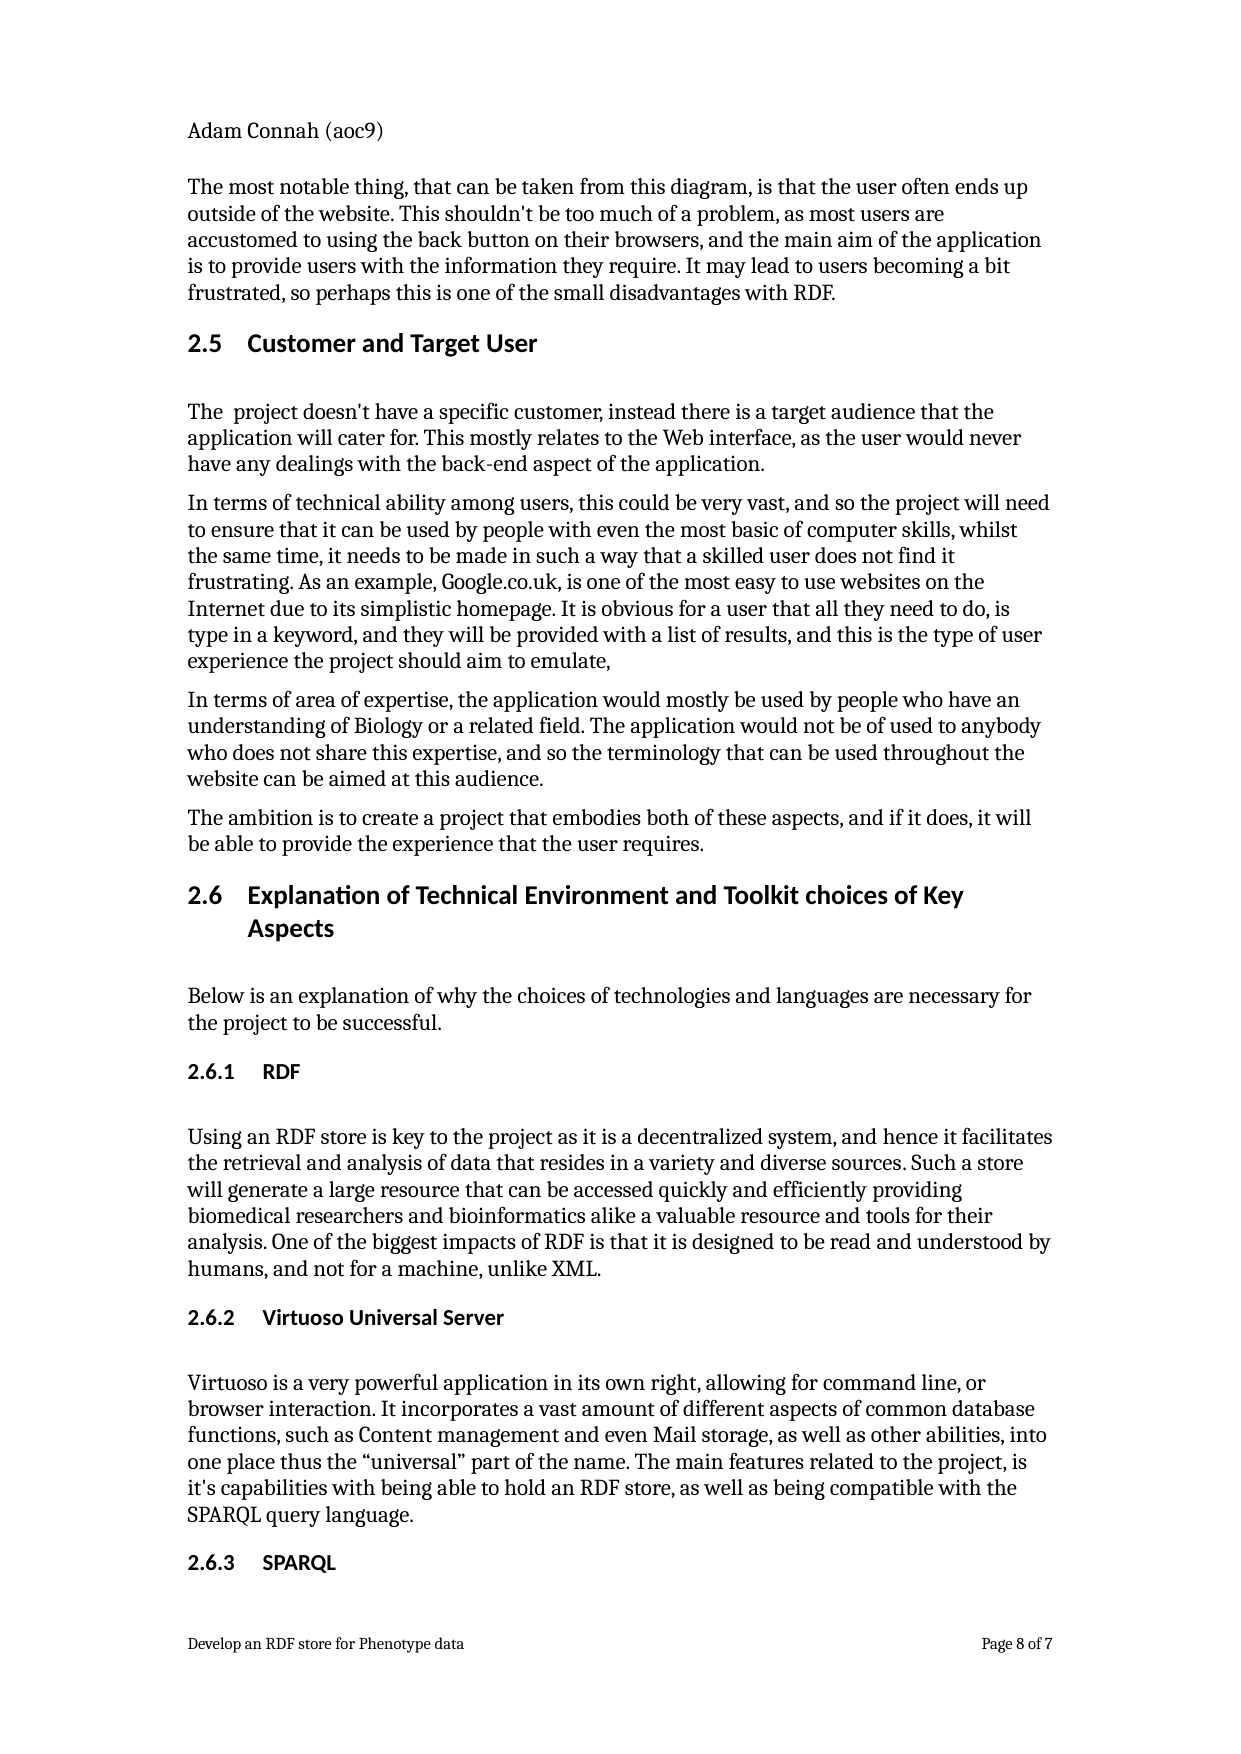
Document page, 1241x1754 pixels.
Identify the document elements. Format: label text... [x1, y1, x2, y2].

subtitle Virtuoso Universal Server [187, 1303, 1053, 1331]
subtitle RDF [187, 1057, 1053, 1085]
text Virtuoso is a very powerful application in its own right, allowing for command line, or browser interaction. It incorporates a vast amount of different aspects of common database functions, such as Content management and even Mail storage, as well as other abilities, into one place thus the “universal” part of the name. The main features related to the project, is it's capabilities with being able to hold an RDF store, as well as being compatible with the SPARQL query language. [187, 1369, 1053, 1528]
text The ambition is to create a project that embodies both of these aspects, and if it does, it will be able to provide the experience that the user requires. [187, 805, 1053, 858]
text In terms of area of expertise, the application would mostly be used by people who have an understanding of Biology or a related field. The application would not be of used to anybody who does not share this expertise, and so the terminology that can be used throughout the website can be aimed at this audience. [187, 687, 1053, 792]
subtitle Explanation of Technical Environment and Toolkit choices of Key Aspects [187, 878, 1053, 944]
text Using an RDF store is key to the project as it is a decentralized system, and hence it facilitates the retrieval and analysis of data that resides in a variety and diverse sources. Such a store will generate a large resource that can be accessed quickly and efficiently providing biomedical researchers and bioinformatics alike a valuable resource and tools for their analysis. One of the biggest impacts of RDF is that it is designed to be read and understood by humans, and not for a machine, unlike XML. [187, 1124, 1053, 1282]
subtitle Customer and Target User [187, 327, 1053, 359]
text The most notable thing, that can be taken from this diagram, is that the user often ends up outside of the website. This shouldn't be too much of a problem, as most users are accustomed to using the back button on their browsers, and the main aim of the application is to provide users with the information they require. It may lead to users becoming a bit frustrated, so perhaps this is one of the small disadvantages with RDF. [187, 174, 1053, 306]
text The project doesn't have a specific customer, instead there is a target audience that the application will cater for. This mostly relates to the Web interface, as the user would never have any dealings with the back-end aspect of the application. [187, 398, 1053, 477]
text In terms of technical ability among users, this could be very vast, and so the project will need to ensure that it can be used by people with even the most basic of computer skills, whilst the same time, it needs to be made in such a way that a skilled user does not find it frustrating. As an example, Google.co.uk, is one of the most easy to use websites on the Internet due to its simplistic homepage. It is obvious for a user that all they need to do, is type in a keyword, and they will be provided with a list of results, and this is the type of user experience the project should aim to emulate, [187, 490, 1053, 674]
subtitle SPARQL [187, 1548, 1053, 1577]
text Below is an explanation of why the choices of technologies and languages are necessary for the project to be successful. [187, 983, 1053, 1036]
